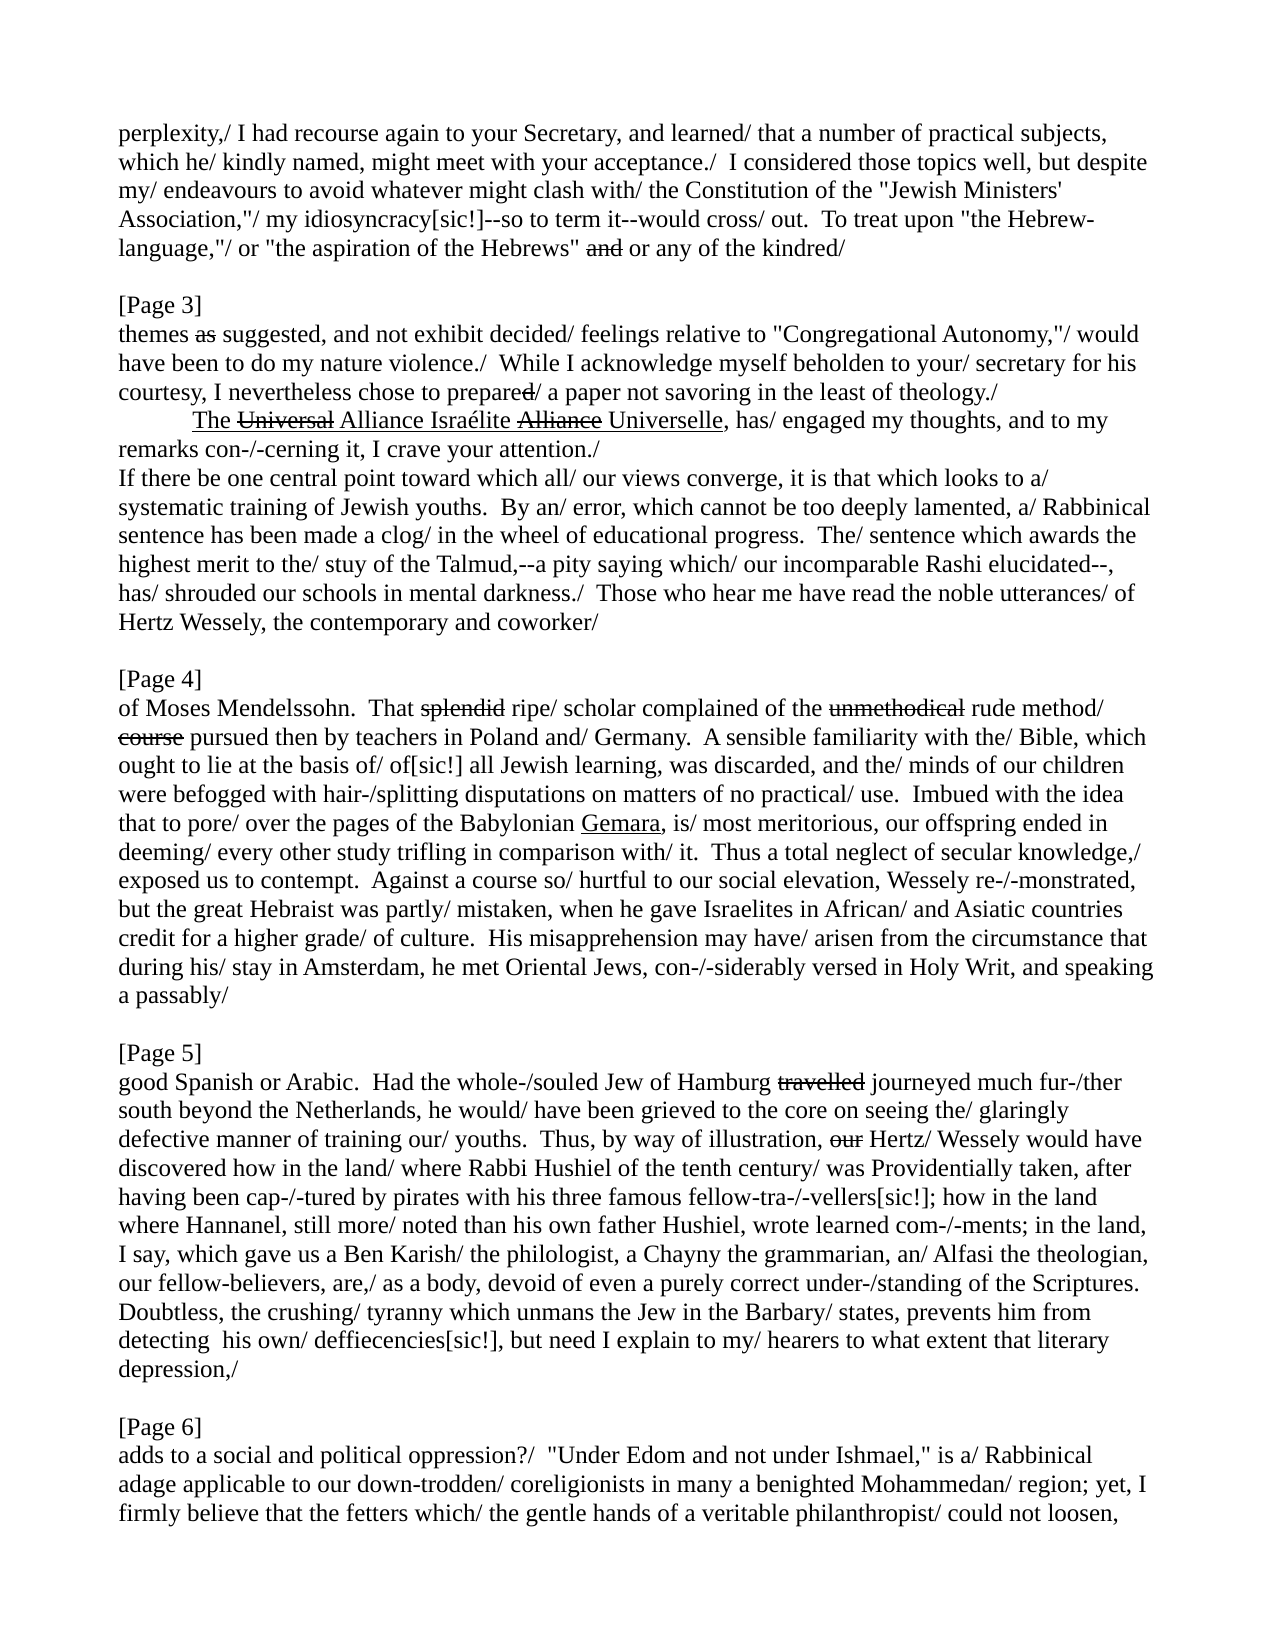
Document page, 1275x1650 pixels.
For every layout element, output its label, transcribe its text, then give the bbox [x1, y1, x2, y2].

text themes as suggested, and not exhibit decided/ feelings relative to "Congregational Autonomy,"/ would have been to do my nature violence./ While I acknowledge myself beholden to your/ secretary for his courtesy, I nevertheless chose to prepared/ a paper not savoring in the least of theology./ [118, 319, 1157, 406]
text If there be one central point toward which all/ our views converge, it is that which looks to a/ systematic training of Jewish youths. By an/ error, which cannot be too deeply lamented, a/ Rabbinical sentence has been made a clog/ in the wheel of educational progress. The/ sentence which awards the highest merit to the/ stuy of the Talmud,--a pity saying which/ our incomparable Rashi elucidated--, has/ shrouded our schools in mental darkness./ Those who hear me have read the noble utterances/ of Hertz Wessely, the contemporary and coworker/ [118, 463, 1157, 636]
text The Universal Alliance Israélite Alliance Universelle, has/ engaged my thoughts, and to my remarks con-/-cerning it, I crave your attention./ [118, 406, 1157, 463]
text of Moses Mendelssohn. That splendid ripe/ scholar complained of the unmethodical rude method/ course pursued then by teachers in Poland and/ Germany. A sensible familiarity with the/ Bible, which ought to lie at the basis of/ of[sic!] all Jewish learning, was discarded, and the/ minds of our children were befogged with hair-/splitting disputations on matters of no practical/ use. Imbued with the idea that to pore/ over the pages of the Babylonian Gemara, is/ most meritorious, our offspring ended in deeming/ every other study trifling in comparison with/ it. Thus a total neglect of secular knowledge,/ exposed us to contempt. Against a course so/ hurtful to our social elevation, Wessely re-/-monstrated, but the great Hebraist was partly/ mistaken, when he gave Israelites in African/ and Asiatic countries credit for a higher grade/ of culture. His misapprehension may have/ arisen from the circumstance that during his/ stay in Amsterdam, he met Oriental Jews, con-/-siderably versed in Holy Writ, and speaking a passably/ [118, 693, 1157, 1009]
text [Page 6] [118, 1412, 1157, 1441]
text [Page 5] [118, 1038, 1157, 1067]
text [Page 4] [118, 664, 1157, 693]
text [Page 3] [118, 291, 1157, 319]
text perplexity,/ I had recourse again to your Secretary, and learned/ that a number of practical subjects, which he/ kindly named, might meet with your acceptance./ I considered those topics well, but despite my/ endeavours to avoid whatever might clash with/ the Constitution of the "Jewish Ministers' Association,"/ my idiosyncracy[sic!]--so to term it--would cross/ out. To treat upon "the Hebrew-language,"/ or "the aspiration of the Hebrews" and or any of the kindred/ [118, 118, 1157, 262]
text adds to a social and political oppression?/ "Under Edom and not under Ishmael," is a/ Rabbinical adage applicable to our down-trodden/ coreligionists in many a benighted Mohammedan/ region; yet, I firmly believe that the fetters which/ the gentle hands of a veritable philanthropist/ could not loosen, [118, 1441, 1157, 1527]
text good Spanish or Arabic. Had the whole-/souled Jew of Hamburg travelled journeyed much fur-/ther south beyond the Netherlands, he would/ have been grieved to the core on seeing the/ glaringly defective manner of training our/ youths. Thus, by way of illustration, our Hertz/ Wessely would have discovered how in the land/ where Rabbi Hushiel of the tenth century/ was Providentially taken, after having been cap-/-tured by pirates with his three famous fellow-tra-/-vellers[sic!]; how in the land where Hannanel, still more/ noted than his own father Hushiel, wrote learned com-/-ments; in the land, I say, which gave us a Ben Karish/ the philologist, a Chayny the grammarian, an/ Alfasi the theologian, our fellow-believers, are,/ as a body, devoid of even a purely correct under-/standing of the Scriptures. Doubtless, the crushing/ tyranny which unmans the Jew in the Barbary/ states, prevents him from detecting his own/ deffiecencies[sic!], but need I explain to my/ hearers to what extent that literary depression,/ [118, 1067, 1157, 1383]
